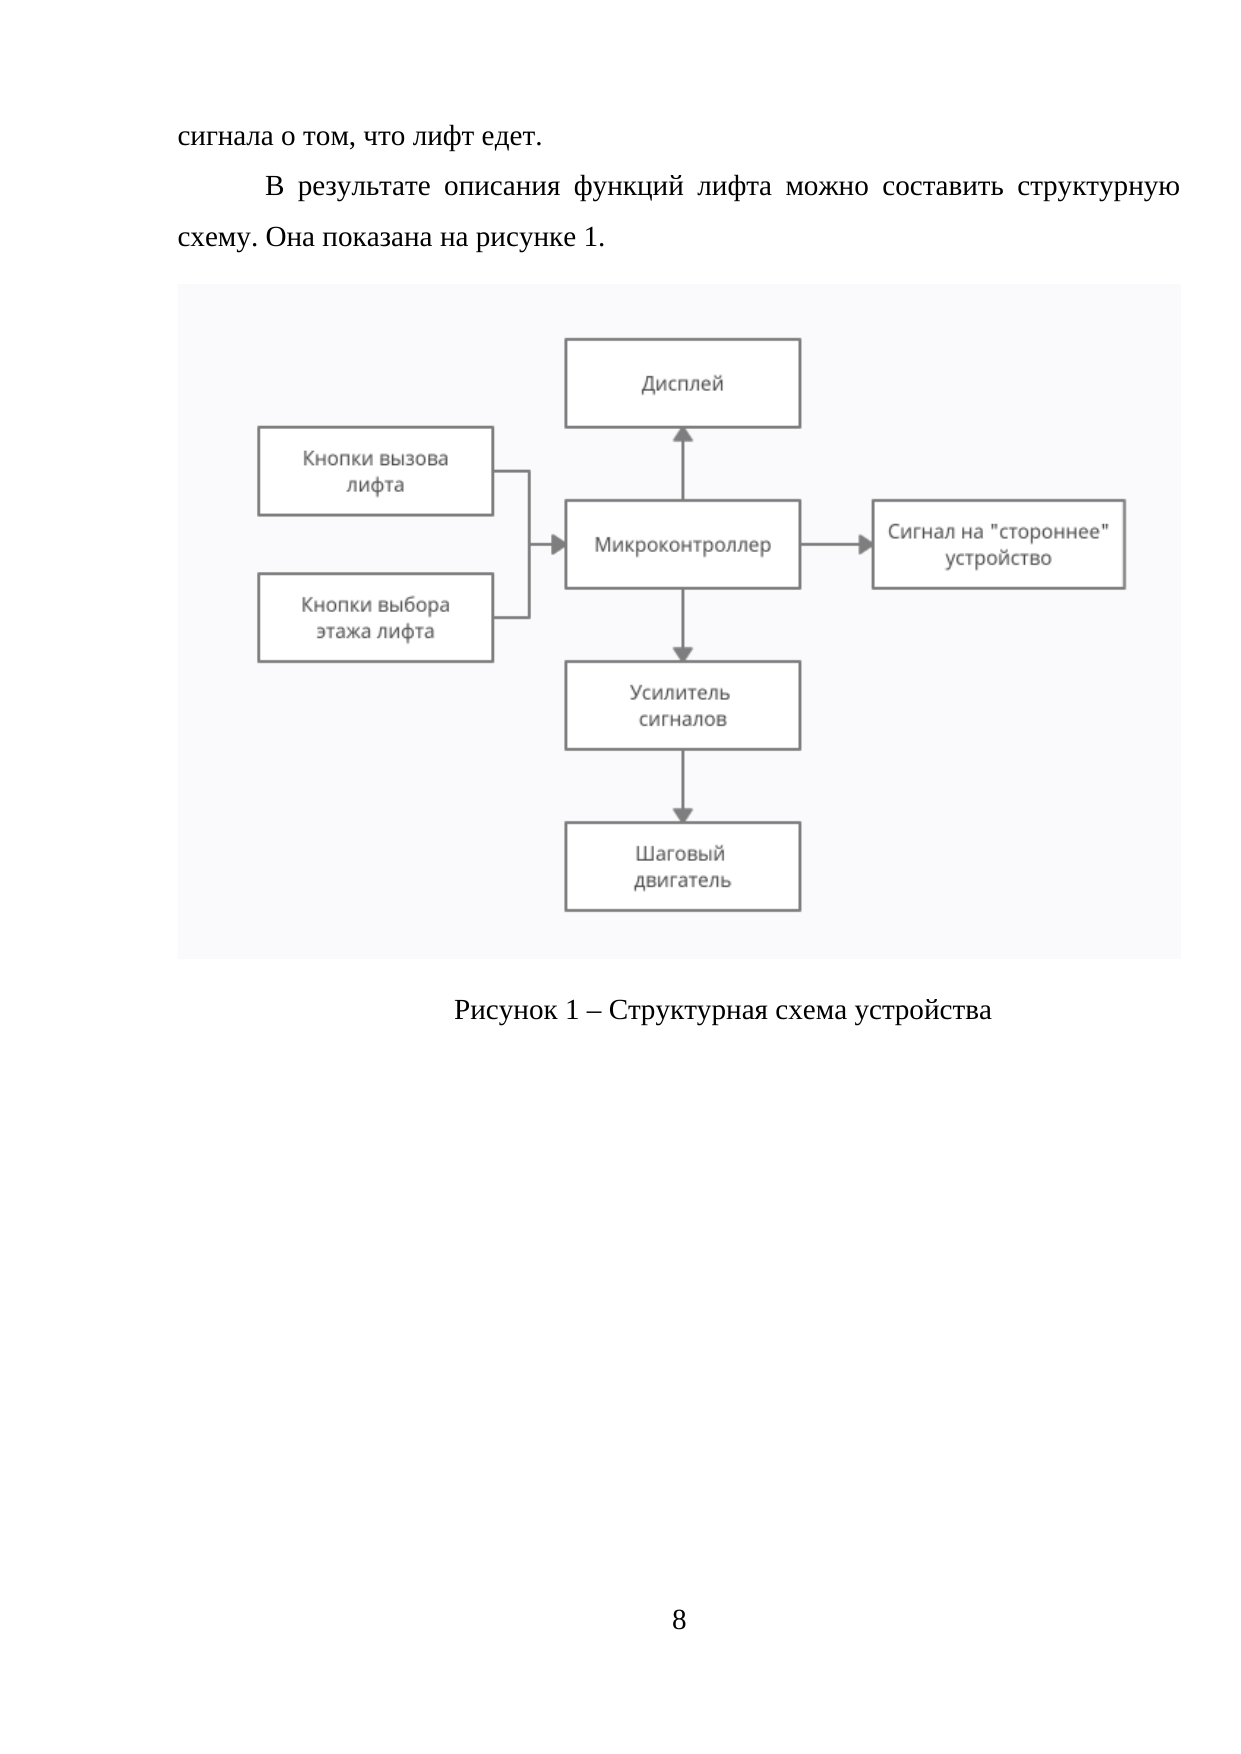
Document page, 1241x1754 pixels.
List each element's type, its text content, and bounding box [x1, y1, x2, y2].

text В результате описания функций лифта можно составить структурную схему. Она показана на рисунке 1. [177, 168, 1181, 252]
picture [177, 284, 1182, 959]
text Рисунок 1 – Структурная схема устройства [177, 959, 1181, 1025]
text сигнала о том, что лифт едет. [177, 118, 1181, 152]
text [177, 269, 1181, 284]
